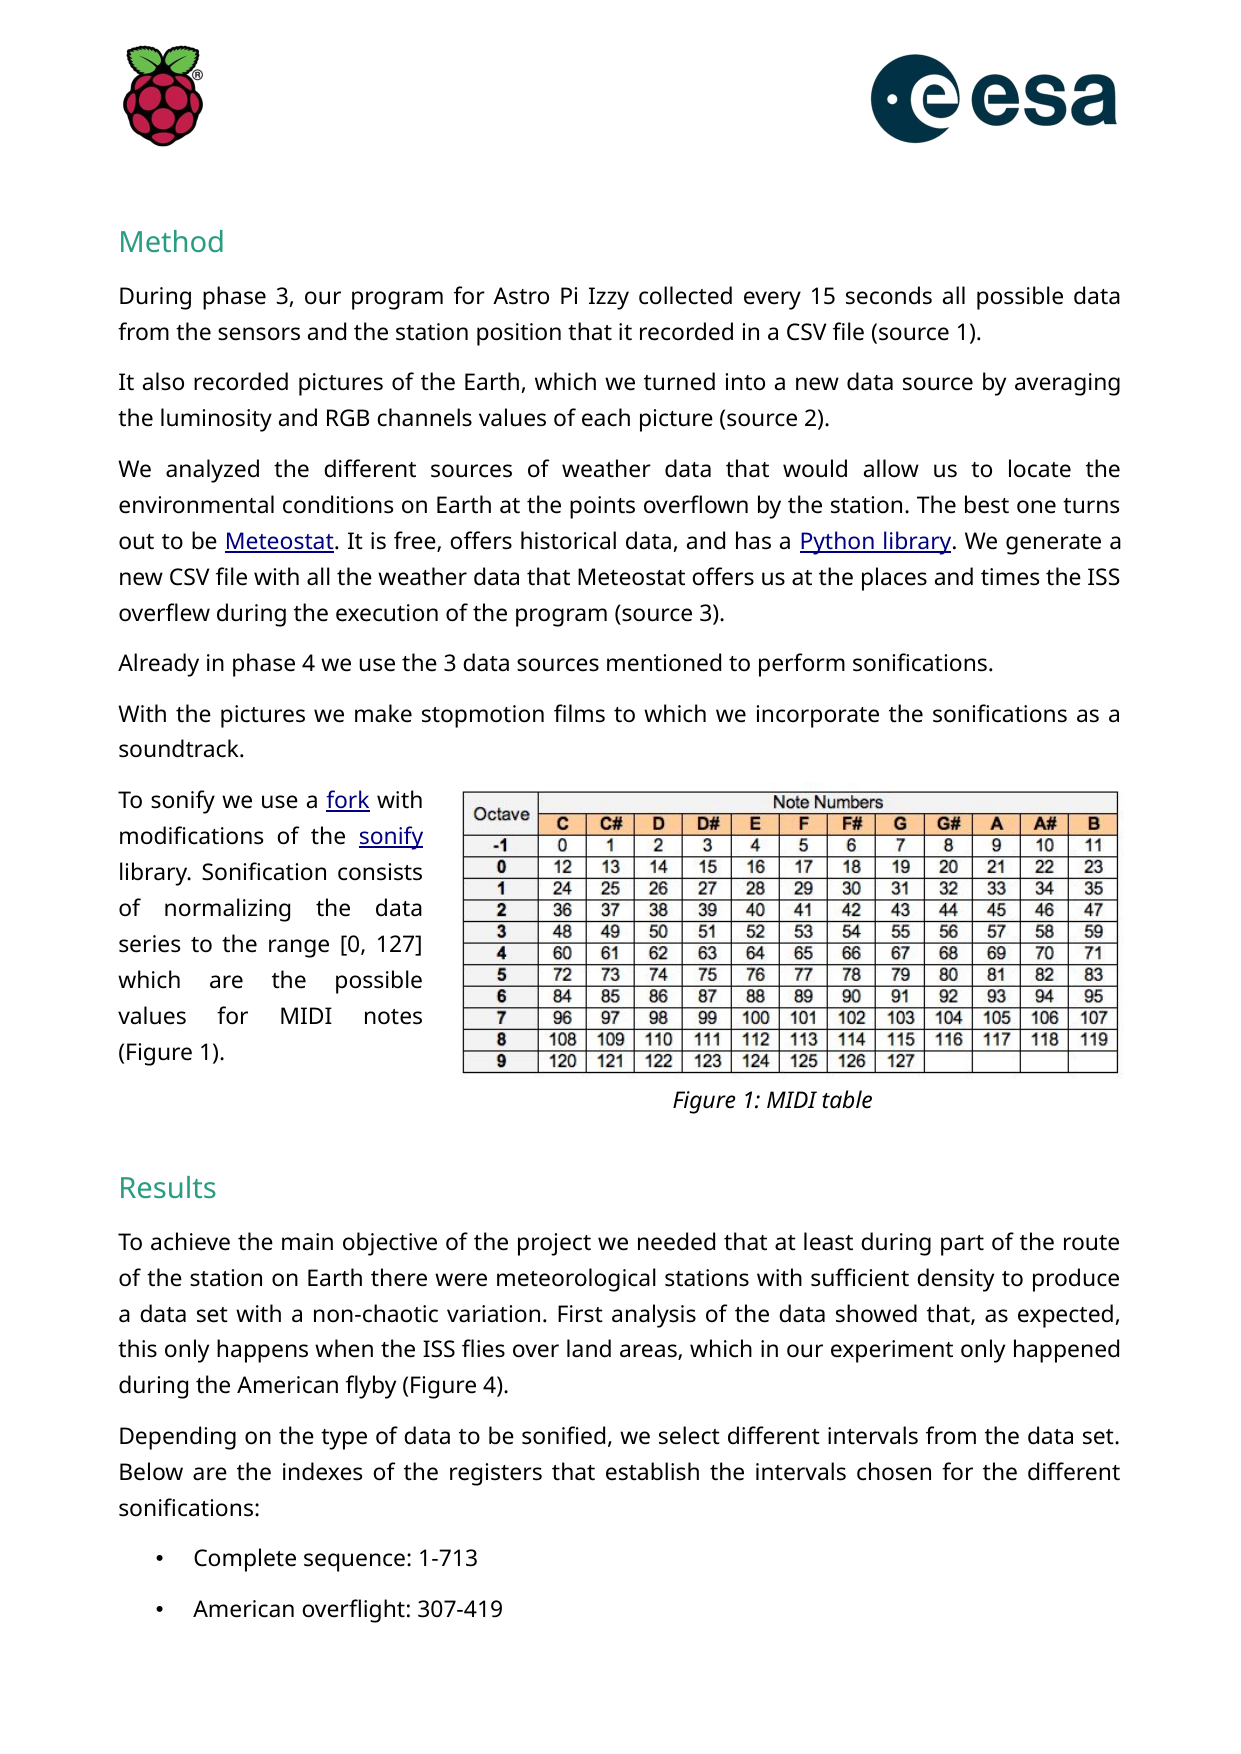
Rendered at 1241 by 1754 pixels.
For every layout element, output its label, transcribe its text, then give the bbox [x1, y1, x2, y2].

subtitle Method [118, 222, 1122, 261]
text We analyzed the different sources of weather data that would allow us to locate the environmental conditions on Earth at the points overflown by the station. The best one turns out to be Meteostat. It is free, offers historical data, and has a Python library. We generate a new CSV file with all the weather data that Meteostat offers us at the places and times the ISS overflew during the execution of the program (source 3). [118, 453, 1122, 628]
text Already in phase 4 we use the 3 data sources mentioned to perform sonifications. [118, 647, 1122, 678]
text To achieve the main objective of the project we needed that at least during part of the route of the station on Earth there were meteorological stations with sufficient density to produce a data set with a non-chaotic variation. First analysis of the data showed that, as expected, this only happens when the ISS flies over land areas, which in our experiment only happened during the American flyby (Figure 4). [118, 1226, 1122, 1401]
list American overflight: 307-419 [156, 1593, 1122, 1624]
text During phase 3, our program for Astro Pi Izzy collected every 15 seconds all possible data from the sensors and the station position that it recorded in a CSV file (source 1). [118, 280, 1122, 347]
picture [120, 42, 206, 149]
picture [866, 48, 1121, 148]
text Depending on the type of data to be sonified, we select different intervals from the data set. Below are the indexes of the registers that establish the intervals chosen for the different sonifications: [118, 1420, 1122, 1523]
text To sonify we use a fork with modifications of the sonify library. Sonification consists of normalizing the data series to the range [0, 127] which are the possible values for MIDI notes (Figure 1). [118, 784, 423, 1067]
text With the pictures we make stopmotion films to which we incorporate the sonifications as a soundtrack. [118, 697, 1122, 765]
text Figure 1: MIDI table [423, 782, 1124, 1115]
picture [451, 782, 1131, 1084]
list Complete sequence: 1-713 [156, 1542, 1122, 1573]
text [423, 770, 1124, 782]
subtitle Results [118, 1167, 1122, 1207]
text It also recorded pictures of the Earth, which we turned into a new data source by averaging the luminosity and RGB channels values of each picture (source 2). [118, 366, 1122, 433]
